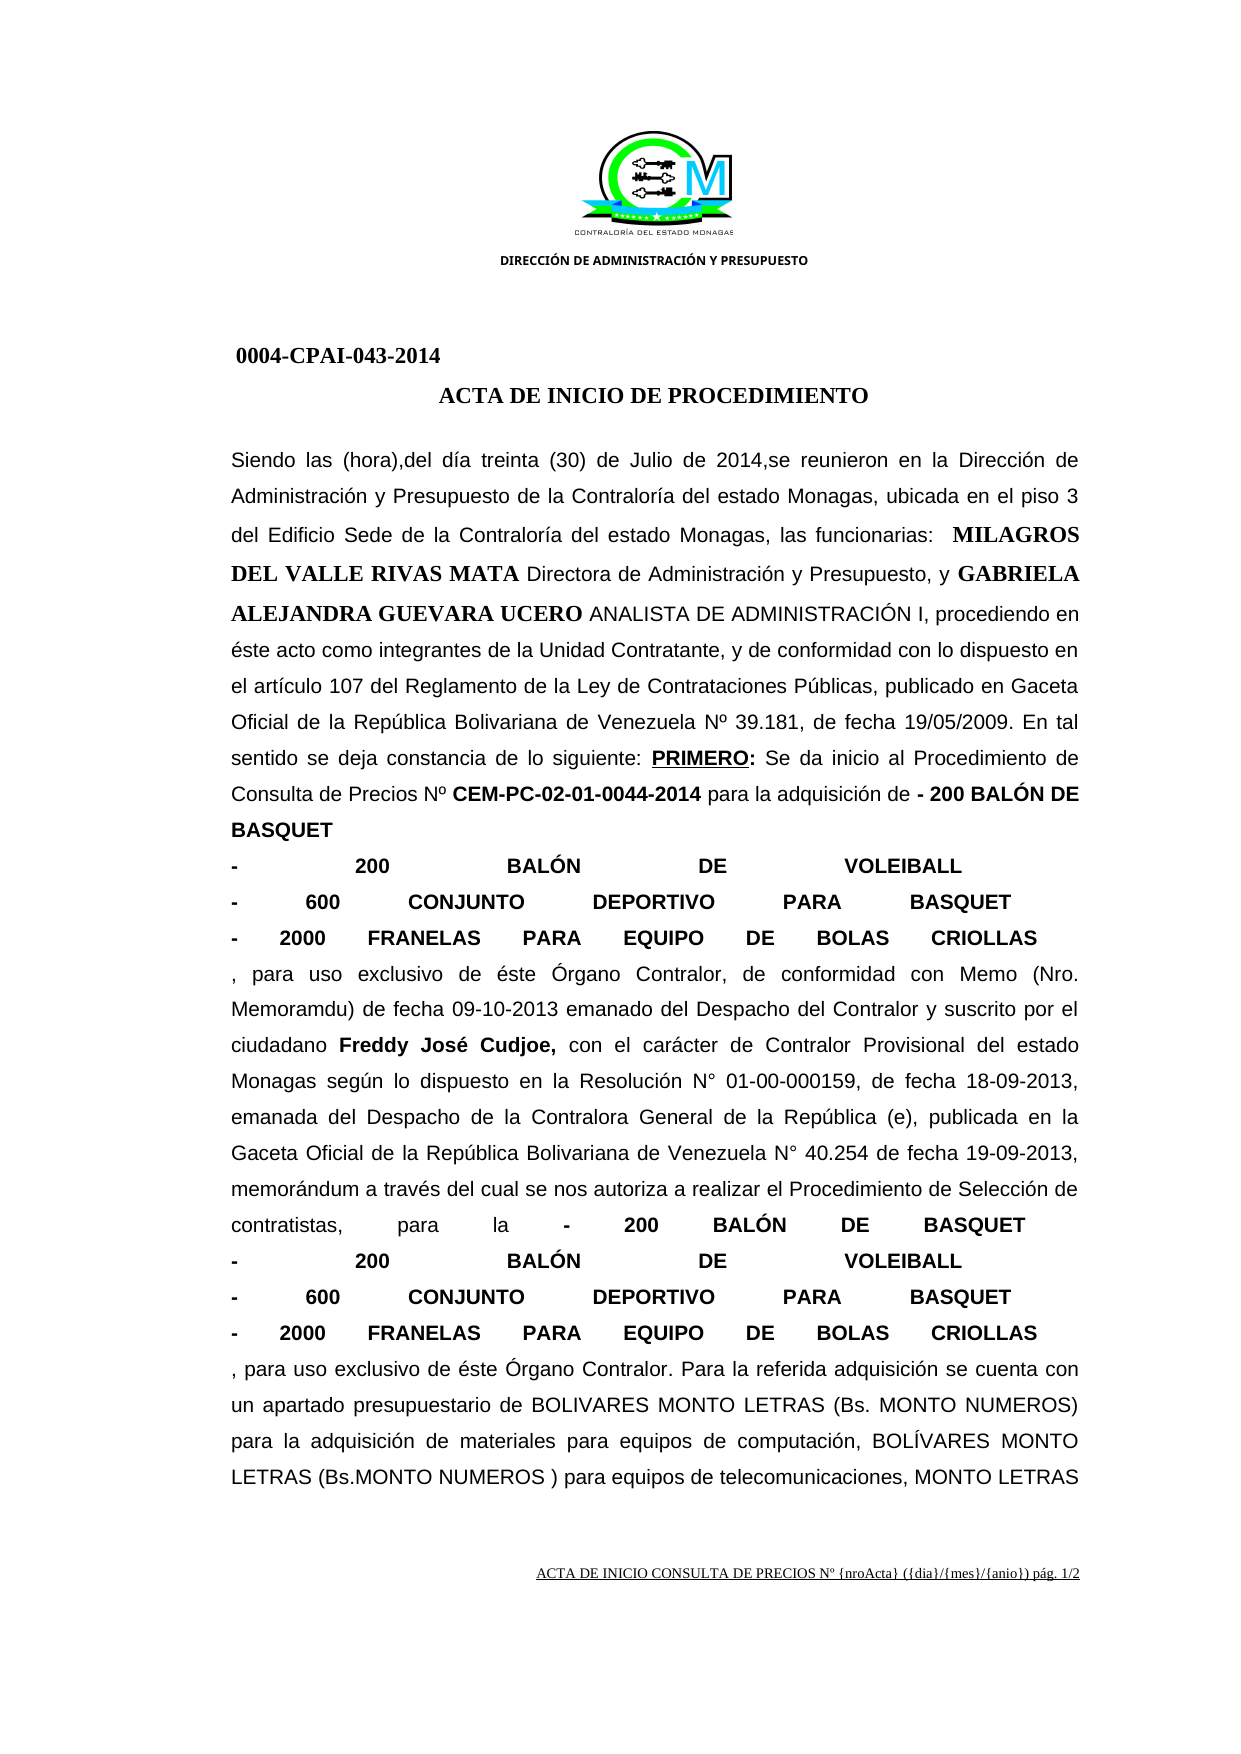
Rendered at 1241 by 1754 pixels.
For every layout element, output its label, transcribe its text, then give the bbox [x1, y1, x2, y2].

picture [574, 131, 733, 235]
text Siendo las (hora),del día treinta (30) de Julio de 2014,se reunieron en la Dirección de Administración y Presupuesto de la Contraloría del estado Monagas, ubicada en el piso 3 del Edificio Sede de la Contraloría del estado Monagas, las funcionarias: MILAGROS DEL VALLE RIVAS MATA Directora de Administración y Presupuesto, y GABRIELA ALEJANDRA GUEVARA UCERO ANALISTA DE ADMINISTRACIÓN I, procediendo en éste acto como integrantes de la Unidad Contratante, y de conformidad con lo dispuesto en el artículo 107 del Reglamento de la Ley de Contrataciones Públicas, publicado en Gaceta Oficial de la República Bolivariana de Venezuela Nº 39.181, de fecha 19/05/2009. En tal sentido se deja constancia de lo siguiente: PRIMERO: Se da inicio al Procedimiento de Consulta de Precios Nº CEM-PC-02-01-0044-2014 para la adquisición de - 200 BALÓN DE BASQUET - 200 BALÓN DE VOLEIBALL - 600 CONJUNTO DEPORTIVO PARA BASQUET - 2000 FRANELAS PARA EQUIPO DE BOLAS CRIOLLAS , para uso exclusivo de éste Órgano Contralor, de conformidad con Memo (Nro. Memoramdu) de fecha 09-10-2013 emanado del Despacho del Contralor y suscrito por el ciudadano Freddy José Cudjoe, con el carácter de Contralor Provisional del estado Monagas según lo dispuesto en la Resolución N° 01-00-000159, de fecha 18-09-2013, emanada del Despacho de la Contralora General de la República (e), publicada en la Gaceta Oficial de la República Bolivariana de Venezuela N° 40.254 de fecha 19-09-2013, memorándum a través del cual se nos autoriza a realizar el Procedimiento de Selección de contratistas, para la - 200 BALÓN DE BASQUET - 200 BALÓN DE VOLEIBALL - 600 CONJUNTO DEPORTIVO PARA BASQUET - 2000 FRANELAS PARA EQUIPO DE BOLAS CRIOLLAS , para uso exclusivo de éste Órgano Contralor. Para la referida adquisición se cuenta con un apartado presupuestario de BOLIVARES MONTO LETRAS (Bs. MONTO NUMEROS) para la adquisición de materiales para equipos de computación, BOLÍVARES MONTO LETRAS (Bs.MONTO NUMEROS ) para equipos de telecomunicaciones, MONTO LETRAS [231, 448, 1080, 1488]
text ACTA DE INICIO DE PROCEDIMIENTO [228, 382, 1080, 408]
text 0004-CPAI-043-2014 [230, 342, 1080, 369]
